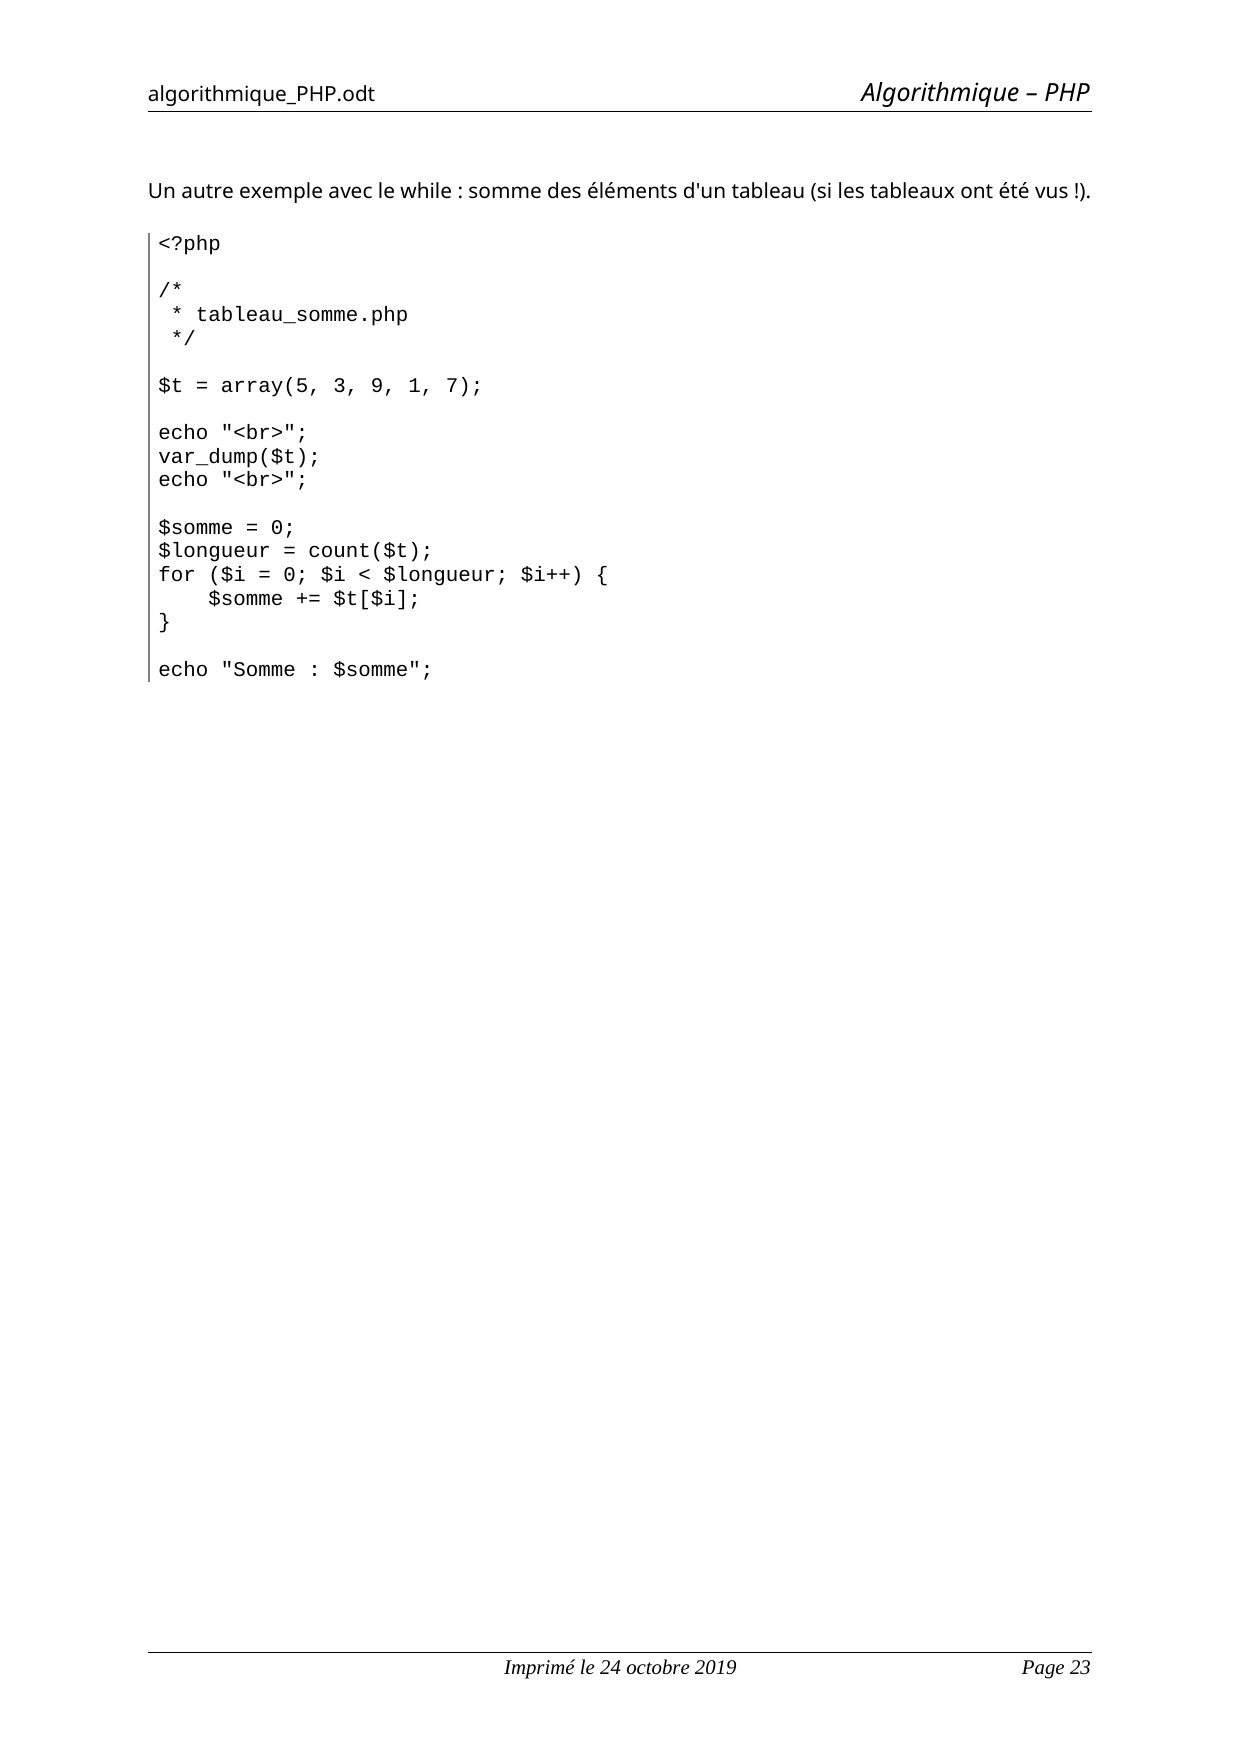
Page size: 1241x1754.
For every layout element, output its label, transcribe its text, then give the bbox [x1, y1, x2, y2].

text */ [150, 328, 1092, 351]
text $somme += $t[$i]; [150, 588, 1092, 611]
text $somme = 0; [150, 517, 1092, 540]
text $longueur = count($t); [150, 540, 1092, 564]
text var_dump($t); [150, 446, 1092, 469]
text } [150, 611, 1092, 635]
text * tableau_somme.php [150, 304, 1092, 328]
text echo "Somme : $somme"; [150, 659, 1092, 682]
text /* [150, 280, 1092, 304]
text echo "<br>"; [150, 422, 1092, 446]
text for ($i = 0; $i < $longueur; $i++) { [150, 564, 1092, 588]
text <?php [150, 233, 1092, 257]
text Un autre exemple avec le while : somme des éléments d'un tableau (si les tableaux ont été vus !). [148, 176, 1092, 204]
text $t = array(5, 3, 9, 1, 7); [150, 375, 1092, 398]
text echo "<br>"; [150, 469, 1092, 493]
